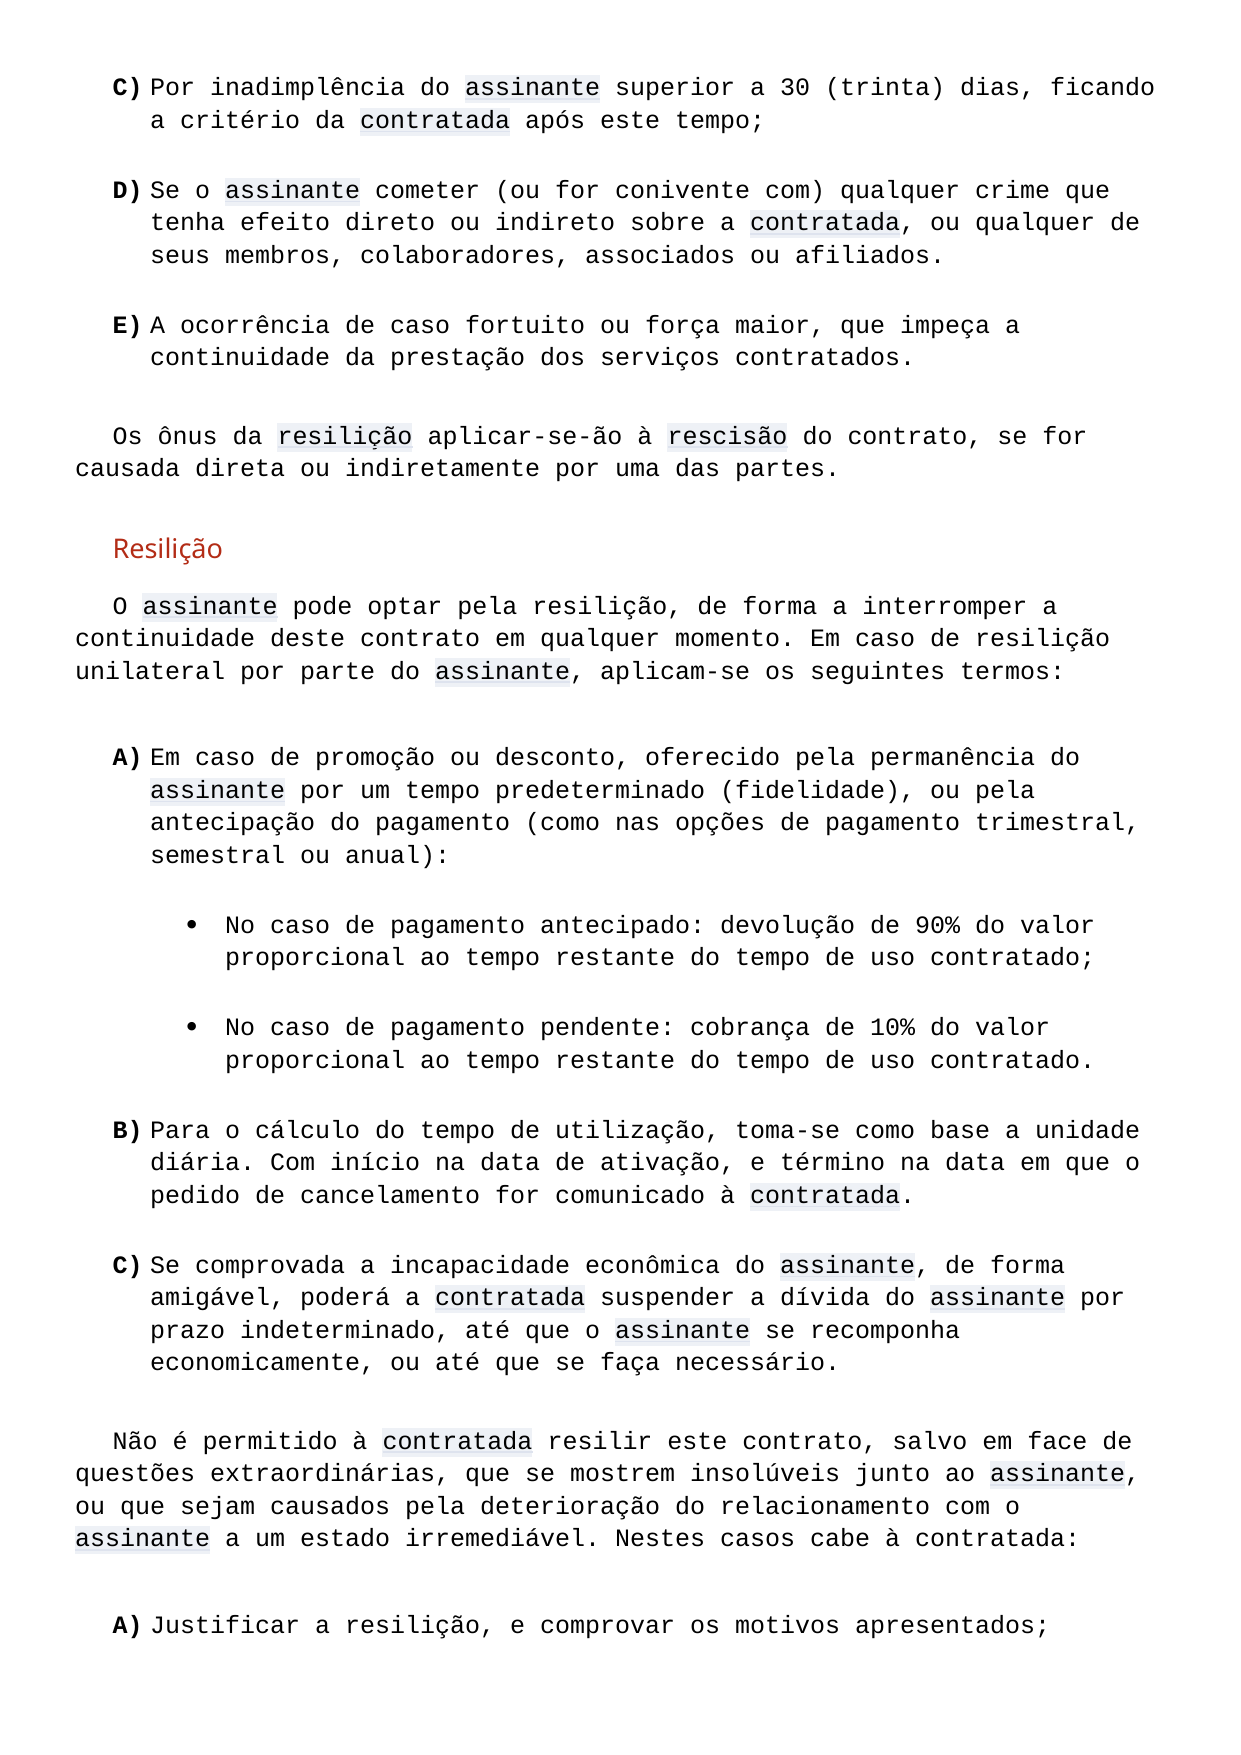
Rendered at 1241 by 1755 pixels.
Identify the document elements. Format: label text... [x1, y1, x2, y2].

list A ocorrência de caso fortuito ou força maior, que impeça a continuidade da prestação dos serviços contratados. [112, 312, 1165, 373]
text O assinante pode optar pela resilição, de forma a interromper a continuidade deste contrato em qualquer momento. Em caso de resilição unilateral por parte do assinante, aplicam-se os seguintes termos: [75, 593, 1165, 687]
subtitle Resilição [75, 530, 1165, 567]
list Por inadimplência do assinante superior a 30 (trinta) dias, ficando a critério da contratada após este tempo; [112, 75, 1165, 136]
list Justificar a resilição, e comprovar os motivos apresentados; [112, 1612, 1165, 1641]
text Não é permitido à contratada resilir este contrato, salvo em face de questões extraordinárias, que se mostrem insolúveis junto ao assinante, ou que sejam causados pela deterioração do relacionamento com o assinante a um estado irremediável. Nestes casos cabe à contratada: [75, 1428, 1165, 1554]
text Os ônus da resilição aplicar-se-ão à rescisão do contrato, se for causada direta ou indiretamente por uma das partes. [75, 423, 1165, 484]
list Se comprovada a incapacidade econômica do assinante, de forma amigável, poderá a contratada suspender a dívida do assinante por prazo indeterminado, até que o assinante se recomponha economicamente, ou até que se faça necessário. [112, 1252, 1165, 1378]
list No caso de pagamento antecipado: devolução de 90% do valor proporcional ao tempo restante do tempo de uso contratado; [187, 912, 1165, 973]
list Para o cálculo do tempo de utilização, toma-se como base a unidade diária. Com início na data de ativação, e término na data em que o pedido de cancelamento for comunicado à contratada. [112, 1117, 1165, 1211]
list No caso de pagamento pendente: cobrança de 10% do valor proporcional ao tempo restante do tempo de uso contratado. [187, 1015, 1165, 1076]
list Em caso de promoção ou desconto, oferecido pela permanência do assinante por um tempo predeterminado (fidelidade), ou pela antecipação do pagamento (como nas opções de pagamento trimestral, semestral ou anual): [112, 745, 1165, 871]
list Se o assinante cometer (ou for conivente com) qualquer crime que tenha efeito direto ou indireto sobre a contratada, ou qualquer de seus membros, colaboradores, associados ou afiliados. [112, 177, 1165, 271]
